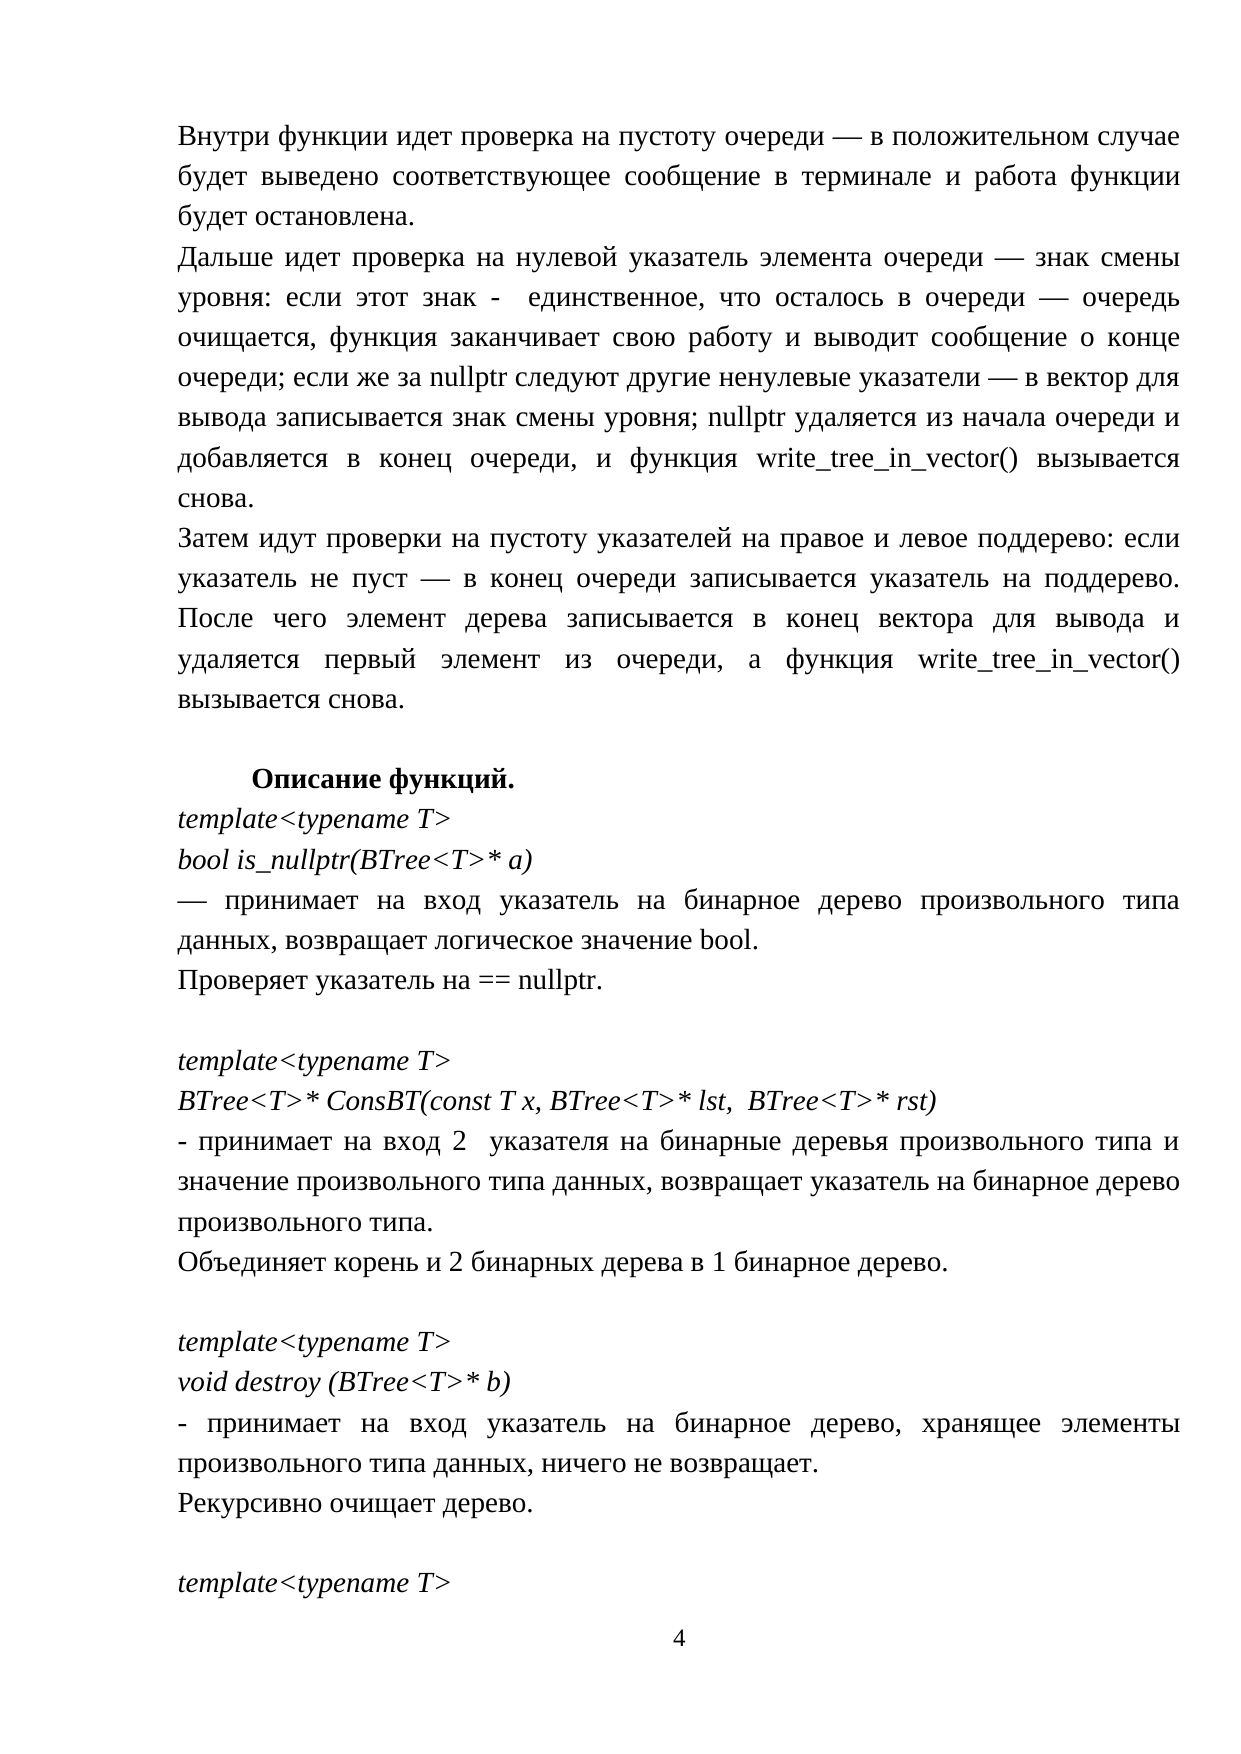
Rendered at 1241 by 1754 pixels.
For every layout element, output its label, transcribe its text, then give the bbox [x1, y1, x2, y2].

text BTree<T>* ConsBT(const T x, BTree<T>* lst, BTree<T>* rst) [177, 1083, 1181, 1117]
text — принимает на вход указатель на бинарное дерево произвольного типа данных, возвращает логическое значение bool. [177, 882, 1181, 956]
text Рекурсивно очищает дерево. [177, 1485, 1181, 1519]
text Внутри функции идет проверка на пустоту очереди — в положительном случае будет выведено соответствующее сообщение в терминале и работа функции будет остановлена. [177, 118, 1181, 232]
text template<typename T> [177, 1324, 1181, 1358]
text void destroy (BTree<T>* b) [177, 1364, 1181, 1398]
text - принимает на вход указатель на бинарное дерево, хранящее элементы произвольного типа данных, ничего не возвращает. [177, 1405, 1181, 1478]
text template<typename T> [177, 1043, 1181, 1076]
text Описание функций. [177, 761, 1181, 795]
text template<typename T> [177, 1566, 1181, 1599]
text Затем идут проверки на пустоту указателей на правое и левое поддерево: если указатель не пуст — в конец очереди записывается указатель на поддерево. После чего элемент дерева записывается в конец вектора для вывода и удаляется первый элемент из очереди, а функция write_tree_in_vector() вызывается снова. [177, 520, 1181, 714]
text bool is_nullptr(BTree<T>* a) [177, 842, 1181, 875]
text Проверяет указатель на == nullptr. [177, 962, 1181, 996]
text Объединяет корень и 2 бинарных дерева в 1 бинарное дерево. [177, 1244, 1181, 1277]
text - принимает на вход 2 указателя на бинарные деревья произвольного типа и значение произвольного типа данных, возвращает указатель на бинарное дерево произвольного типа. [177, 1123, 1181, 1237]
text Дальше идет проверка на нулевой указатель элемента очереди — знак смены уровня: если этот знак - единственное, что осталось в очереди — очередь очищается, функция заканчивает свою работу и выводит сообщение о конце очереди; если же за nullptr следуют другие ненулевые указатели — в вектор для вывода записывается знак смены уровня; nullptr удаляется из начала очереди и добавляется в конец очереди, и функция write_tree_in_vector() вызывается снова. [177, 239, 1181, 513]
text template<typename T> [177, 802, 1181, 835]
